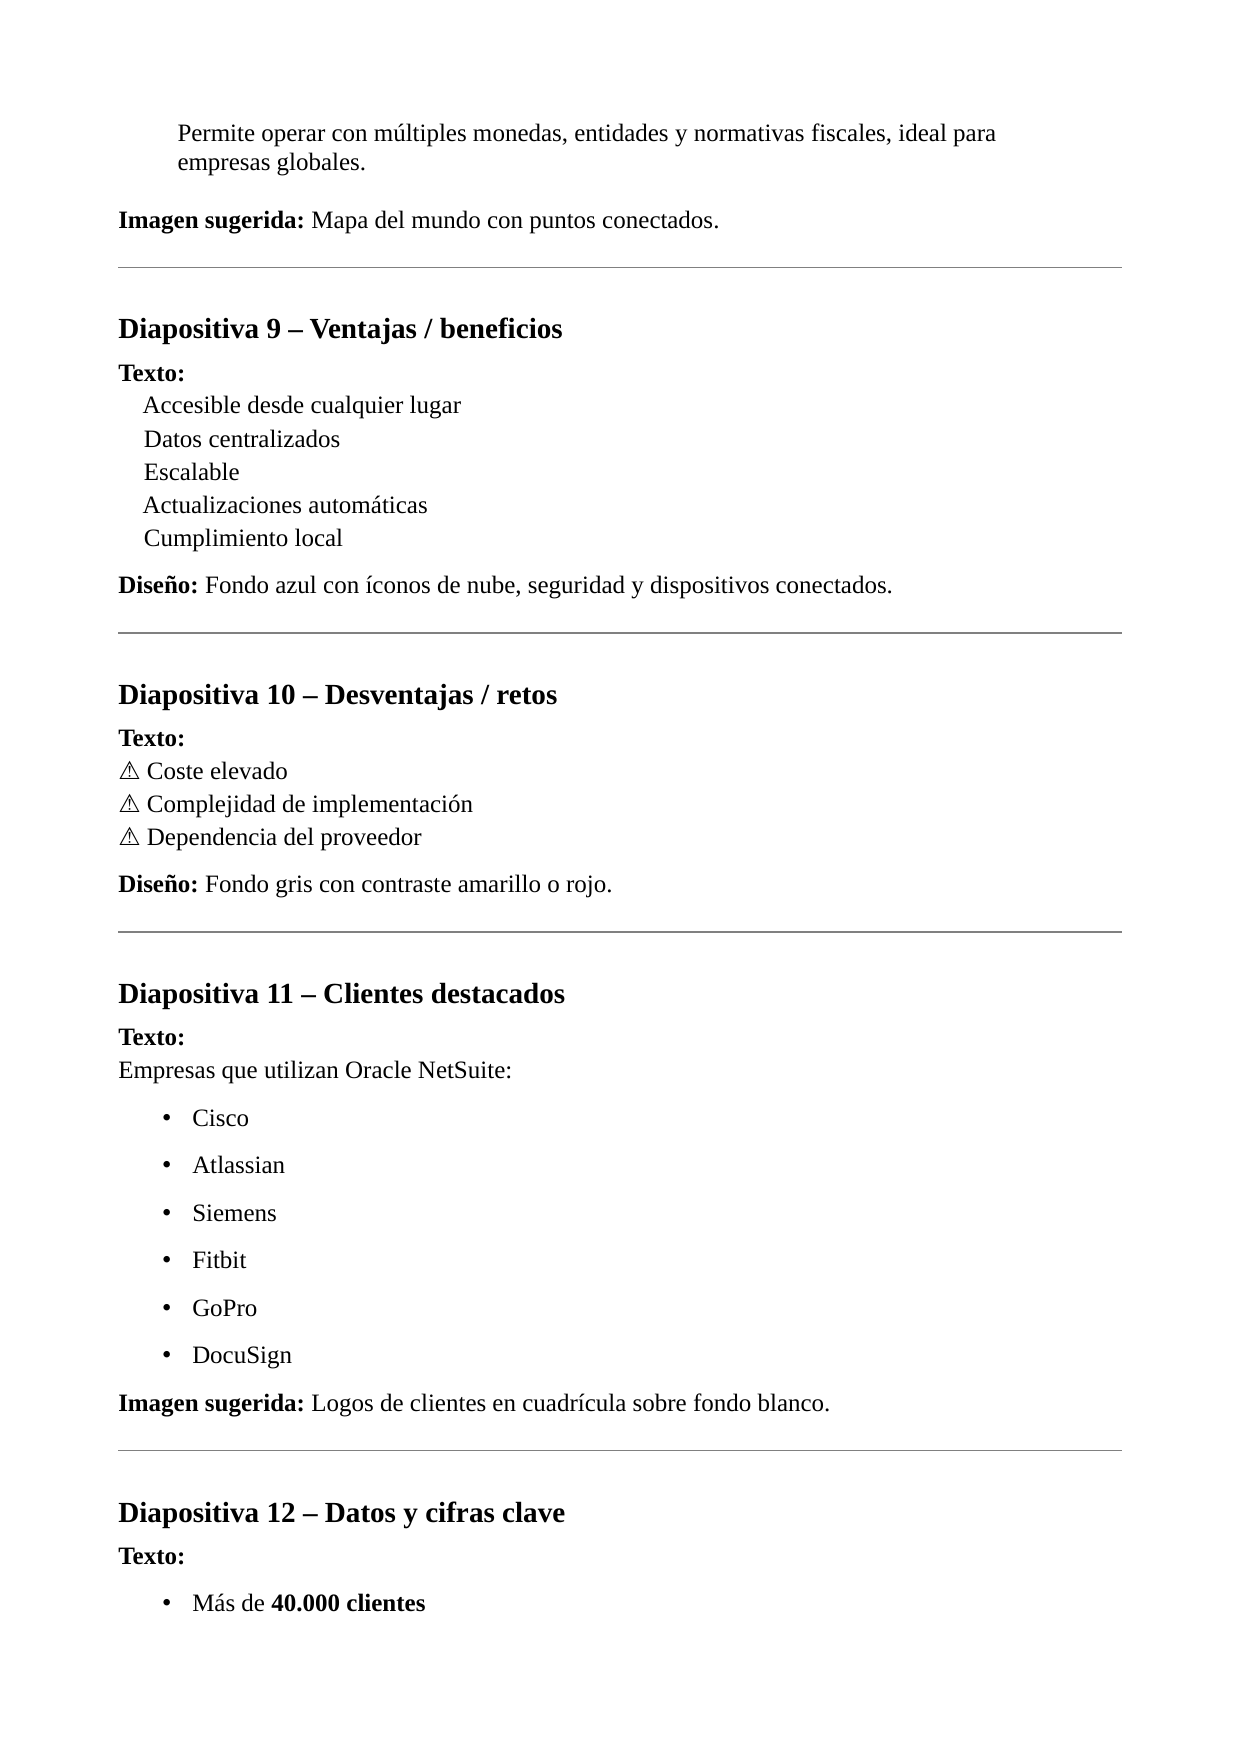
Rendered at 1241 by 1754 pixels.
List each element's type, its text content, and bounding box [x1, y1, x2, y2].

list Atlassian [162, 1150, 1122, 1179]
text Imagen sugerida: Logos de clientes en cuadrícula sobre fondo blanco. [118, 1388, 1122, 1417]
text Diseño: Fondo gris con contraste amarillo o rojo. [118, 869, 1122, 898]
list Siemens [162, 1198, 1122, 1227]
subtitle Diapositiva 12 – Datos y cifras clave [118, 1495, 1122, 1528]
text Diseño: Fondo azul con íconos de nube, seguridad y dispositivos conectados. [118, 570, 1122, 599]
subtitle Diapositiva 11 – Clientes destacados [118, 976, 1122, 1009]
subtitle Diapositiva 10 – Desventajas / retos [118, 677, 1122, 710]
list Cisco [162, 1103, 1122, 1131]
list GoPro [162, 1293, 1122, 1322]
list Más de 40.000 clientes [162, 1588, 1122, 1617]
text Permite operar con múltiples monedas, entidades y normativas fiscales, ideal para empresas globales. [177, 118, 1063, 176]
list DocuSign [162, 1341, 1122, 1369]
text Texto: ✅ Accesible desde cualquier lugar ✅ Datos centralizados ✅ Escalable ✅ Actualizaciones automáticas ✅ Cumplimiento local [118, 358, 1122, 551]
text Texto: Empresas que utilizan Oracle NetSuite: [118, 1022, 1122, 1084]
list Fitbit [162, 1245, 1122, 1274]
text Imagen sugerida: Mapa del mundo con puntos conectados. [118, 205, 1122, 234]
subtitle Diapositiva 9 – Ventajas / beneficios [118, 312, 1122, 345]
text Texto: ⚠️ Coste elevado ⚠️ Complejidad de implementación ⚠️ Dependencia del proveedor [118, 723, 1122, 851]
text Texto: [118, 1541, 1122, 1569]
